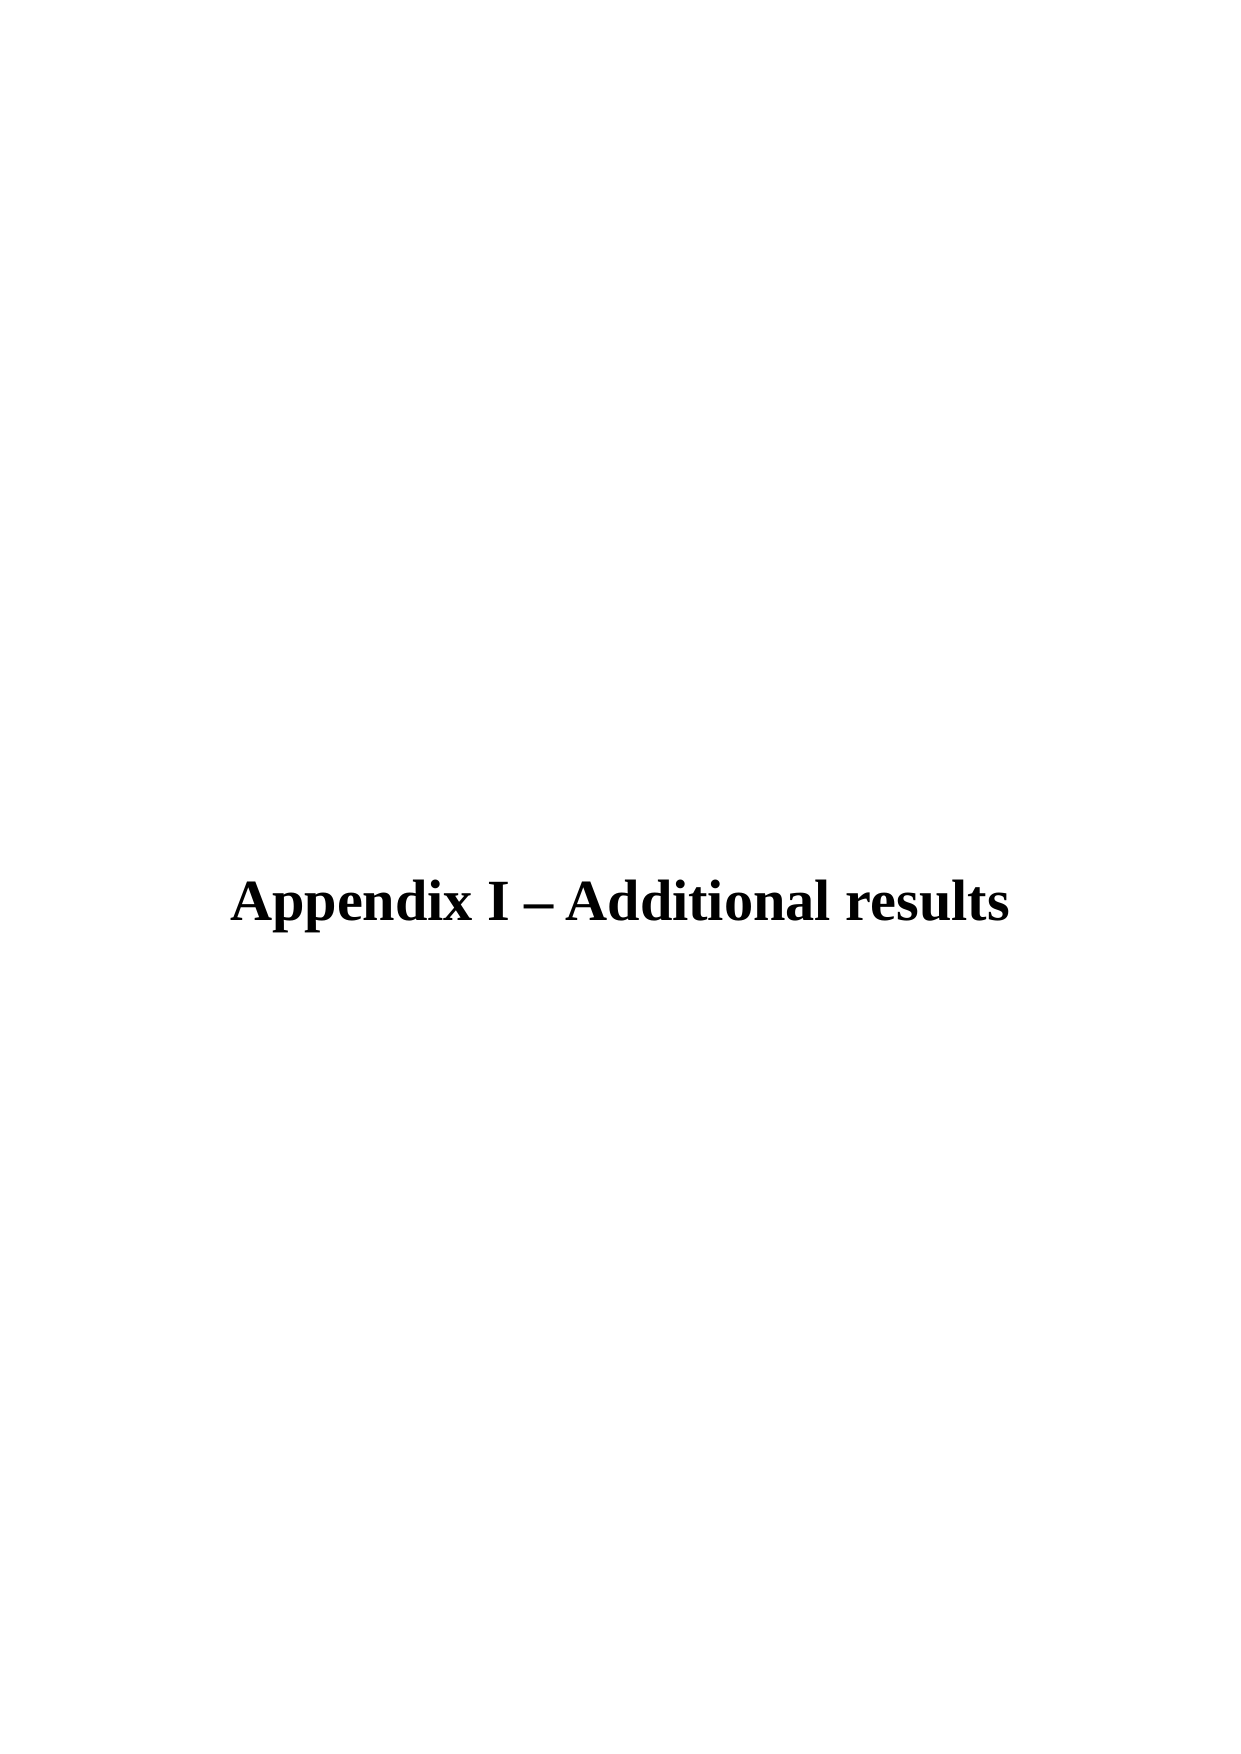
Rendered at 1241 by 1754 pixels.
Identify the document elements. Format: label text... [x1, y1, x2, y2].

text Appendix I – Additional results [118, 866, 1122, 933]
